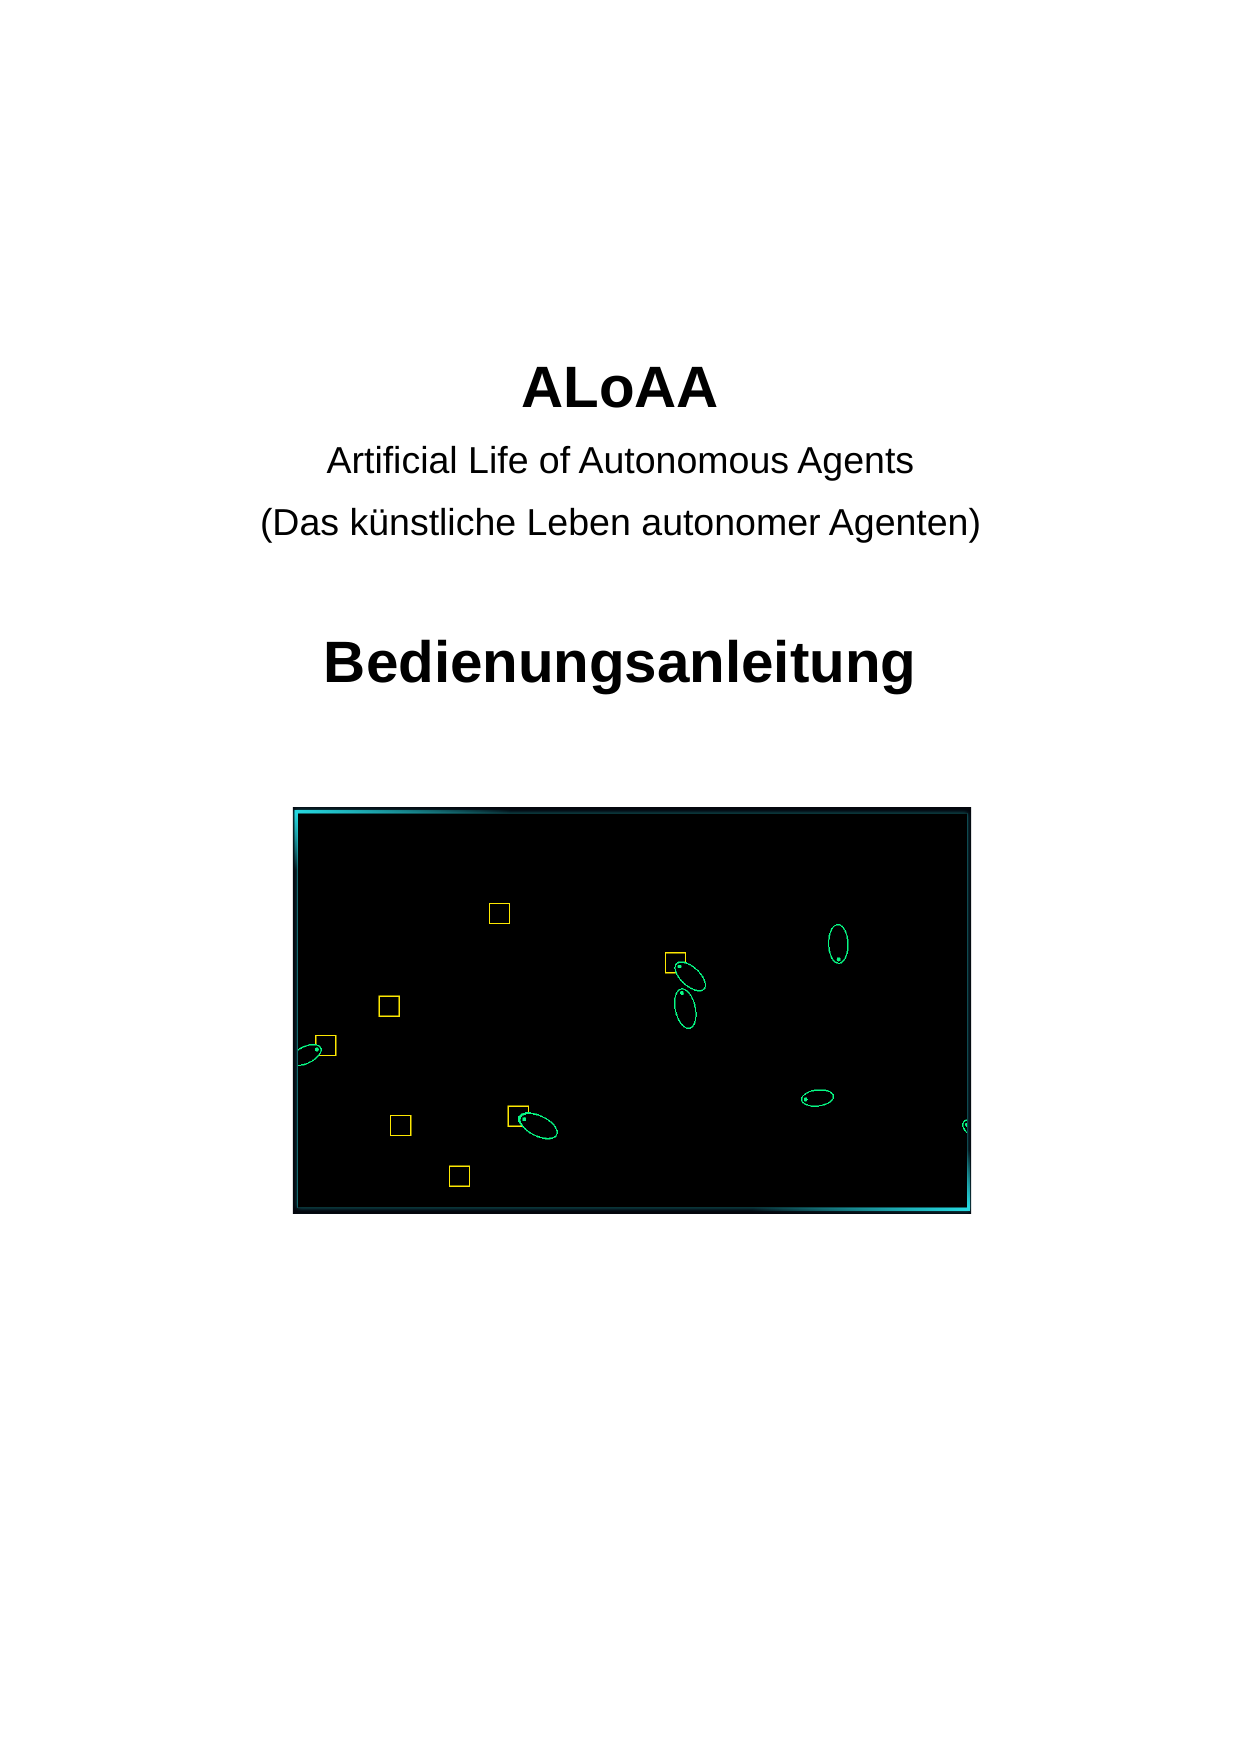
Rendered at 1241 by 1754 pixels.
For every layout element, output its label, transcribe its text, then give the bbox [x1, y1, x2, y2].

picture [292, 807, 972, 1214]
title ALoAA [118, 352, 1122, 419]
subtitle (Das künstliche Leben autonomer Agenten) [118, 500, 1122, 543]
title Bedienungsanleitung [118, 628, 1122, 695]
subtitle Artificial Life of Autonomous Agents [118, 438, 1122, 481]
